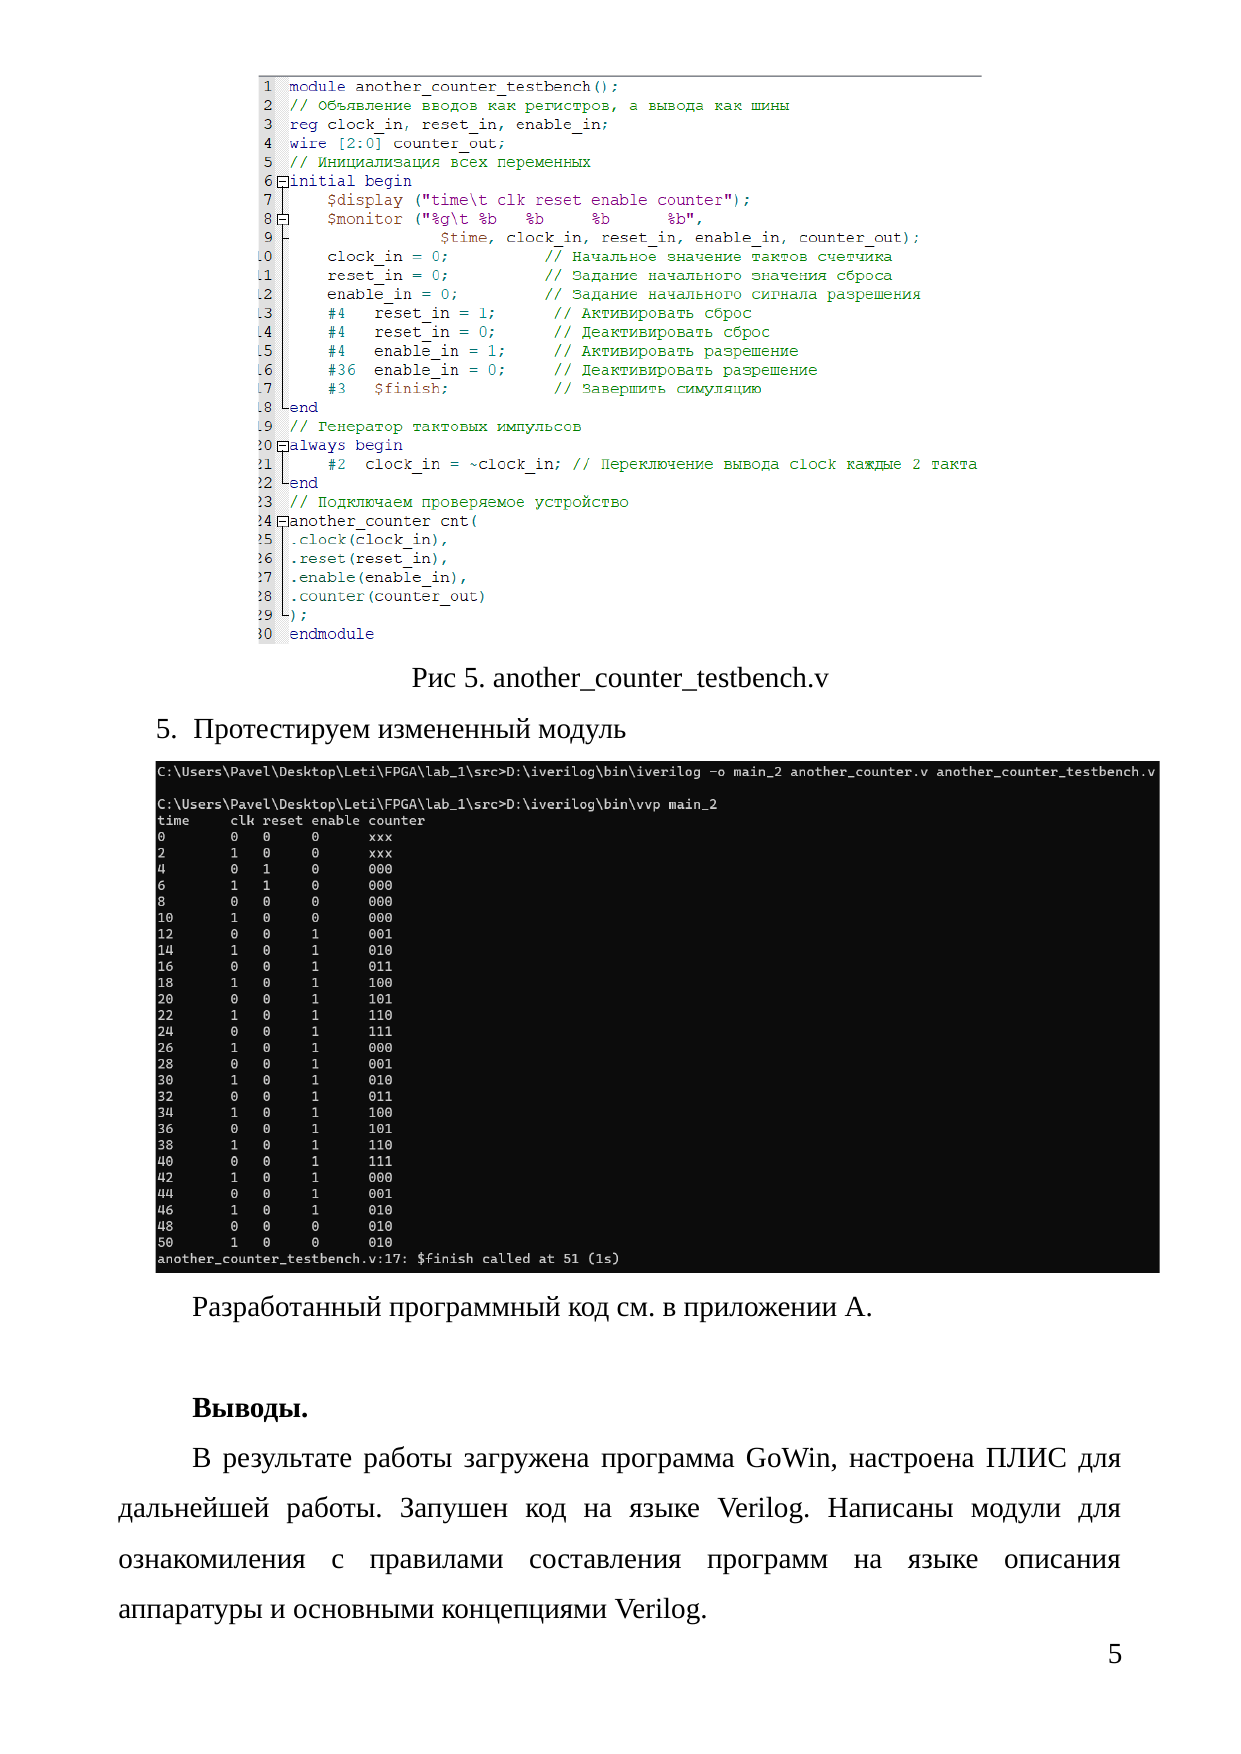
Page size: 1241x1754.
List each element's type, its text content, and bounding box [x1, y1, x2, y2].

list Протестируем измененный модуль [156, 711, 1122, 744]
subtitle Выводы. [118, 1390, 1122, 1423]
text В результате работы загружена программа GoWin, настроена ПЛИС для дальнейшей работы. Запушен код на языке Verilog. Написаны модули для ознакомиления с правилами составления программ на языке описания аппаратуры и основными концепциями Verilog. [118, 1440, 1122, 1625]
text Разработанный программный код см. в приложении А. [156, 1289, 1122, 1323]
text Рис 5. another_counter_testbench.v [118, 661, 1122, 694]
